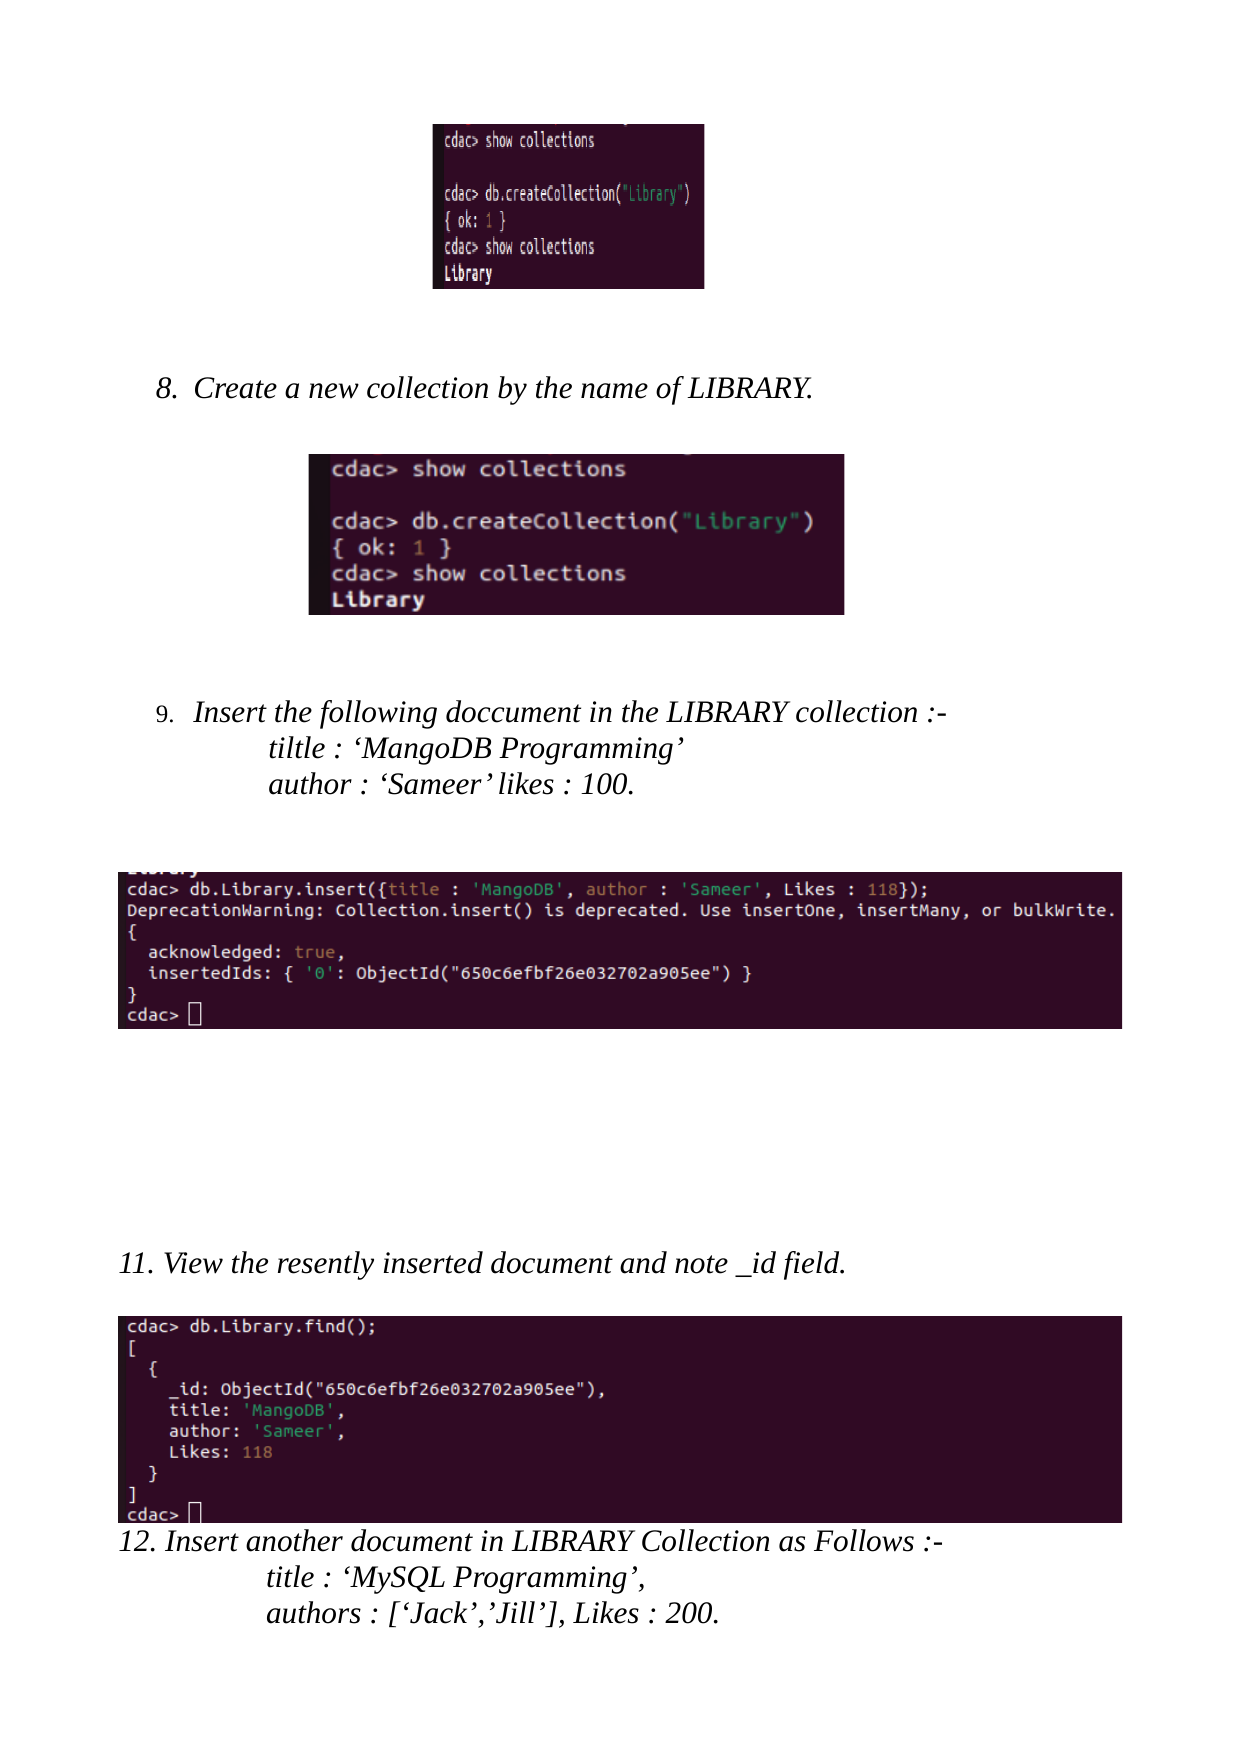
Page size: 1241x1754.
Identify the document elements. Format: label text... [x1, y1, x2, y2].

text 11. View the resently inserted document and note _id field. [118, 1244, 1122, 1280]
picture [118, 872, 1123, 1029]
picture [118, 1316, 1123, 1523]
picture [432, 124, 705, 289]
list Create a new collection by the name of LIBRARY. [156, 370, 1122, 406]
picture [308, 454, 845, 615]
text authors : [‘Jack’,’Jill’], Likes : 200. [118, 1594, 1122, 1630]
text title : ‘MySQL Programming’, [118, 1558, 1122, 1594]
list author : ‘Sameer’ likes : 100. [231, 765, 1122, 801]
text 12. Insert another document in LIBRARY Collection as Follows :- [118, 1523, 1122, 1558]
list Insert the following doccument in the LIBRARY collection :- [156, 693, 1122, 729]
list tiltle : ‘MangoDB Programming’ [231, 729, 1122, 765]
